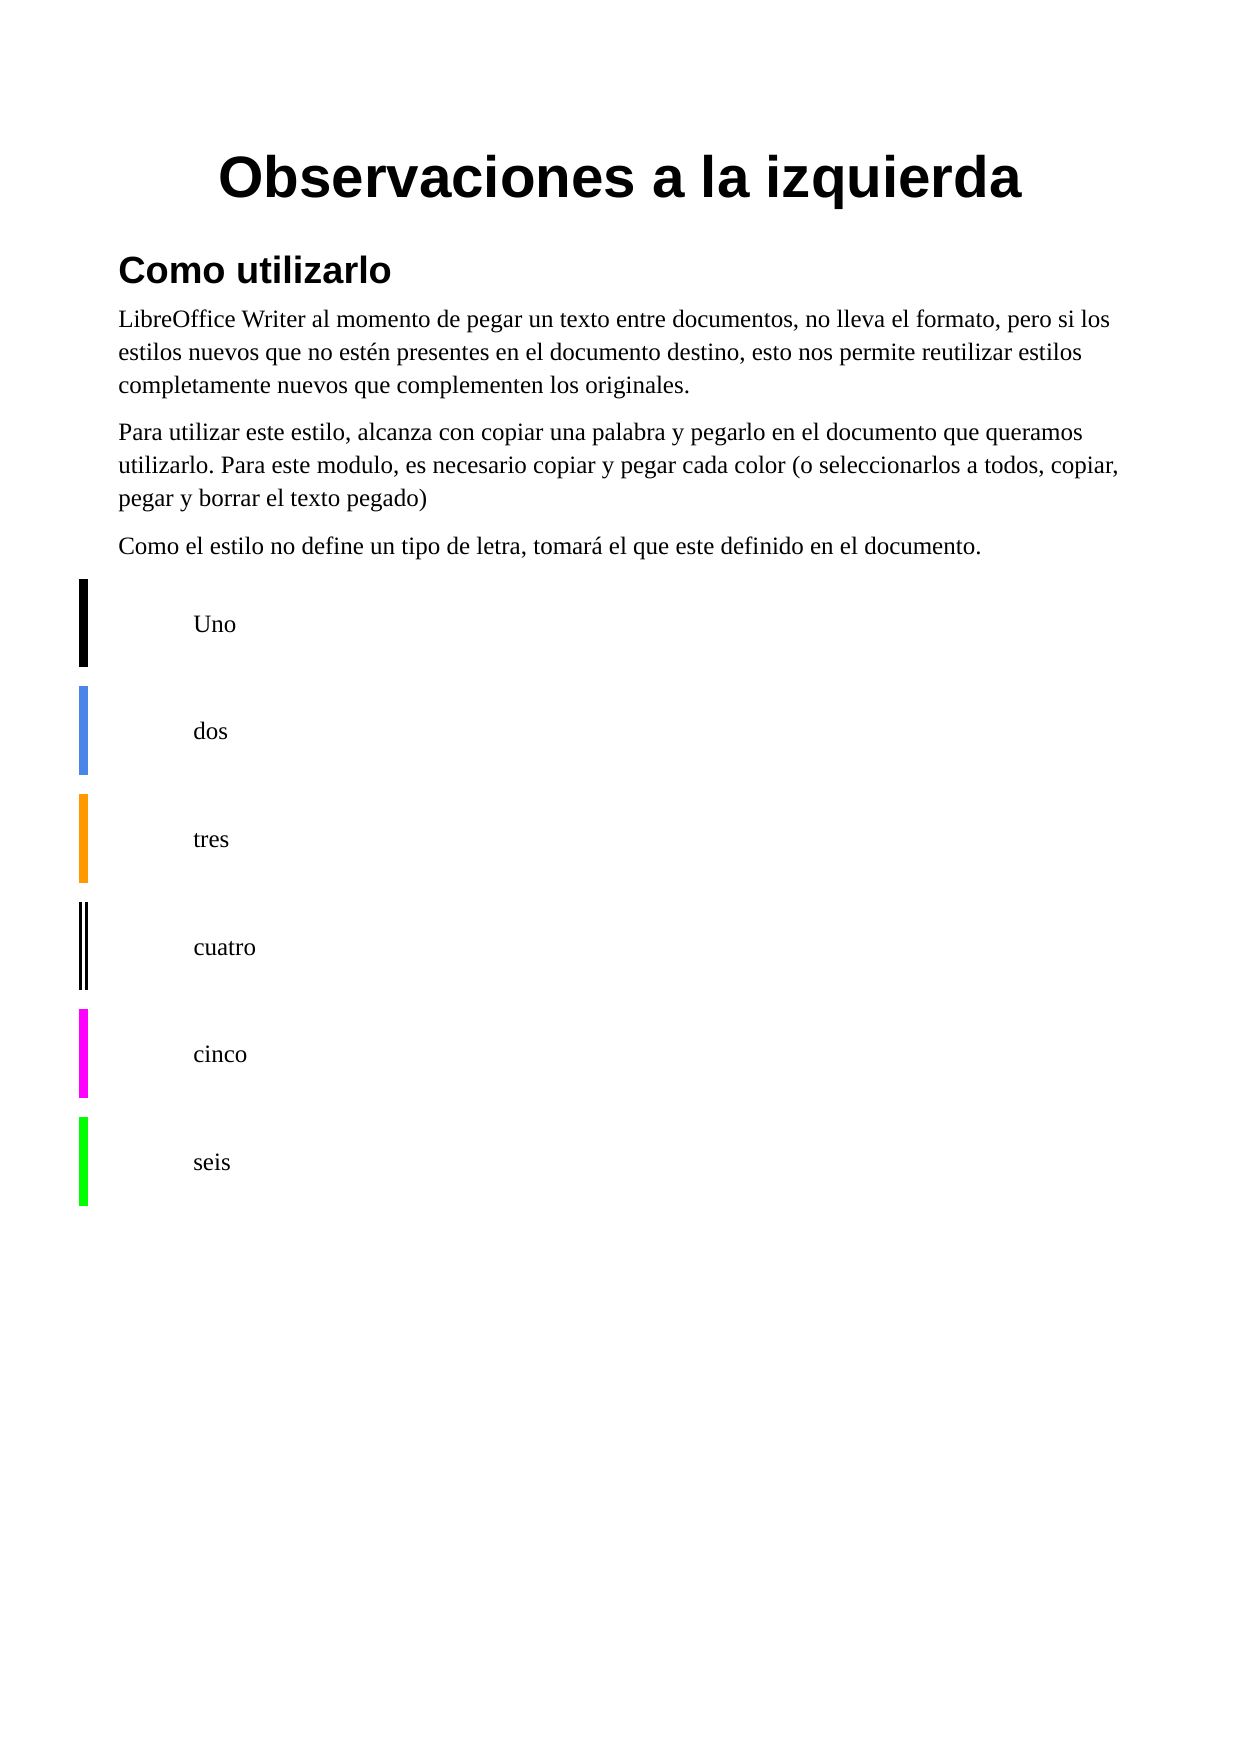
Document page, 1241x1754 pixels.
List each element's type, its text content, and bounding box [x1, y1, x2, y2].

text LibreOffice Writer al momento de pegar un texto entre documentos, no lleva el formato, pero si los estilos nuevos que no estén presentes en el documento destino, esto nos permite reutilizar estilos completamente nuevos que complementen los originales. [118, 304, 1122, 399]
text dos [88, 686, 1122, 775]
text Como el estilo no define un tipo de letra, tomará el que este definido en el documento. [118, 531, 1122, 560]
text seis [88, 1117, 1122, 1206]
text Para utilizar este estilo, alcanza con copiar una palabra y pegarlo en el documento que queramos utilizarlo. Para este modulo, es necesario copiar y pegar cada color (o seleccionarlos a todos, copiar, pegar y borrar el texto pegado) [118, 417, 1122, 512]
text cuatro [88, 902, 1122, 990]
text cinco [88, 1009, 1122, 1098]
text Uno [88, 579, 1122, 667]
title Observaciones a la izquierda [118, 143, 1122, 210]
text tres [88, 794, 1122, 883]
subtitle Como utilizarlo [118, 248, 1122, 291]
